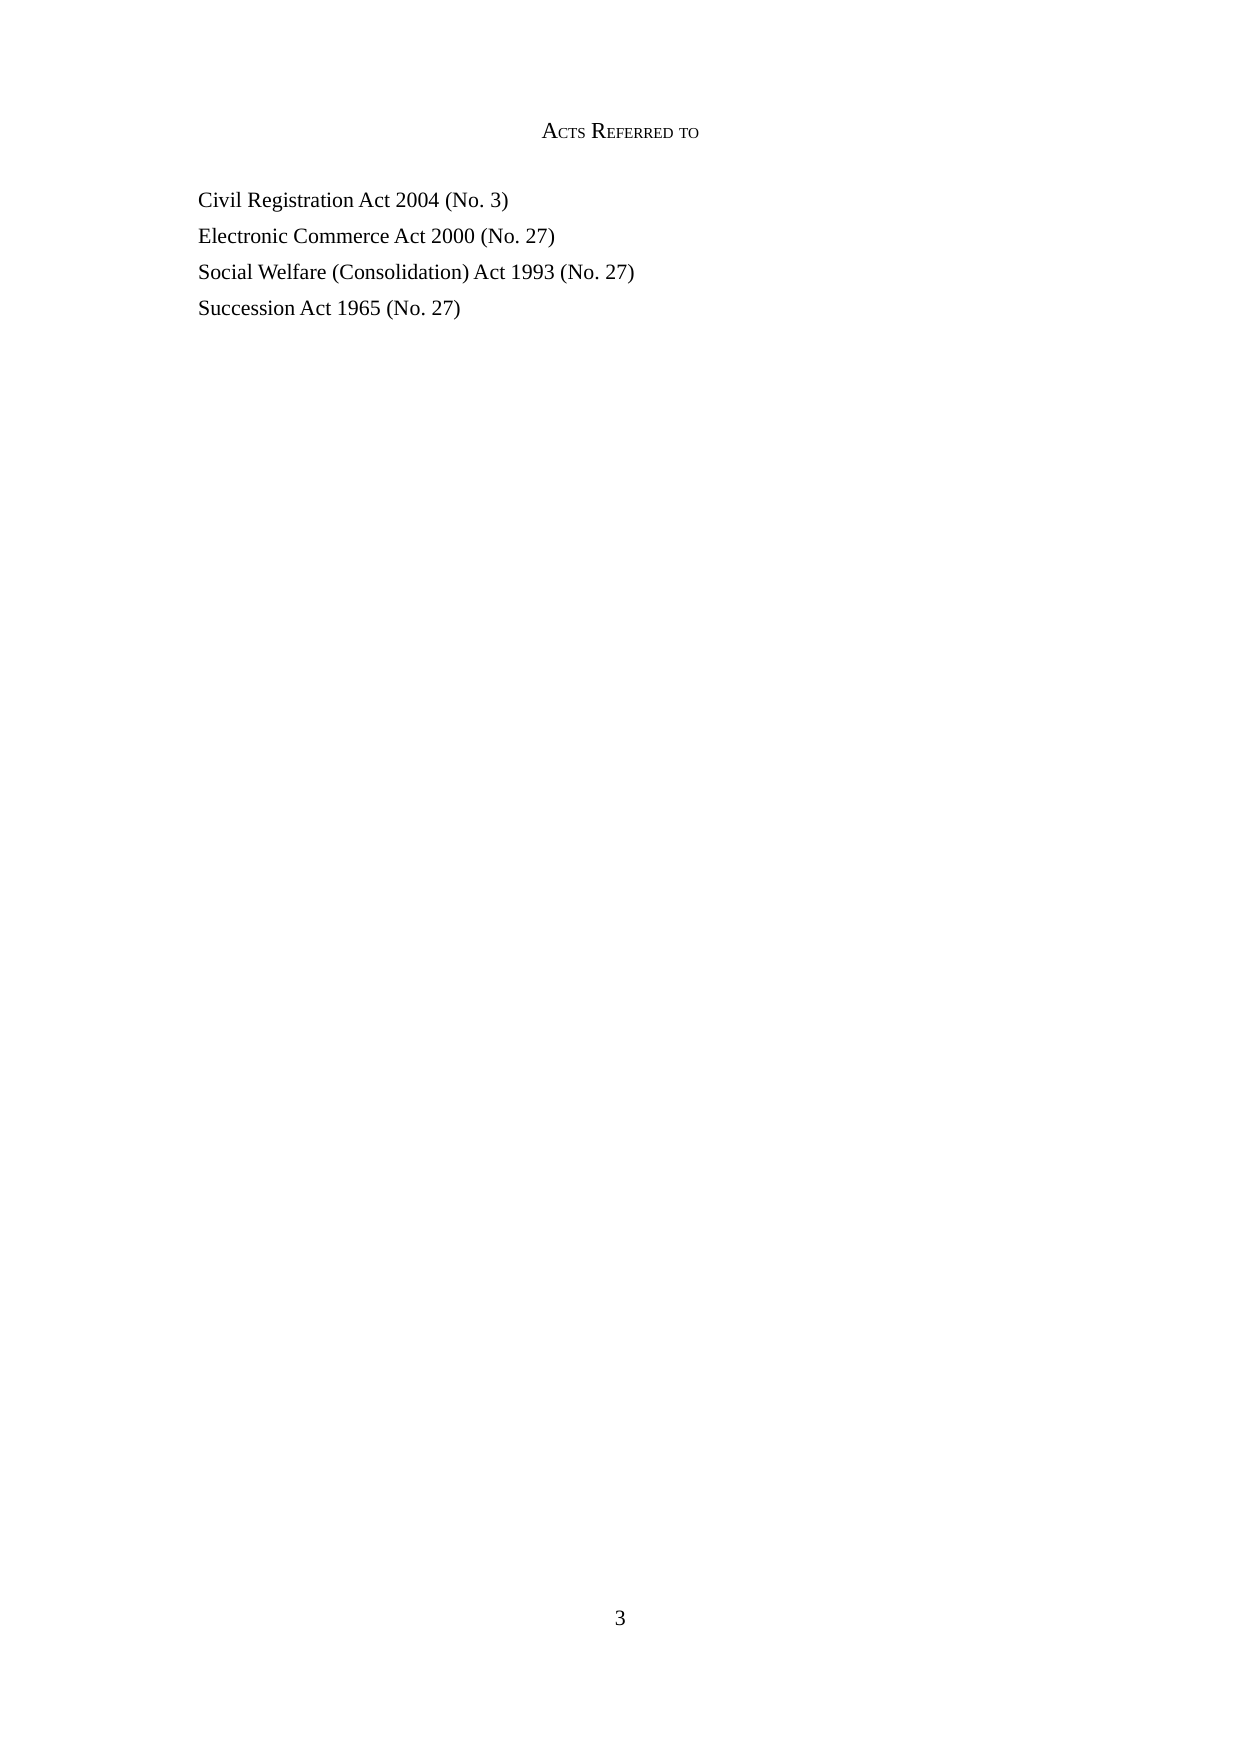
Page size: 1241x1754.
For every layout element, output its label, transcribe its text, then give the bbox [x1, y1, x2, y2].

text Electronic Commerce Act 2000 (No. 27) [198, 224, 1063, 248]
text Social Welfare (Consolidation) Act 1993 (No. 27) [198, 260, 1063, 284]
text Civil Registration Act 2004 (No. 3) [198, 188, 1063, 212]
text Acts Referred to [177, 118, 1063, 144]
text Succession Act 1965 (No. 27) [198, 296, 1063, 320]
